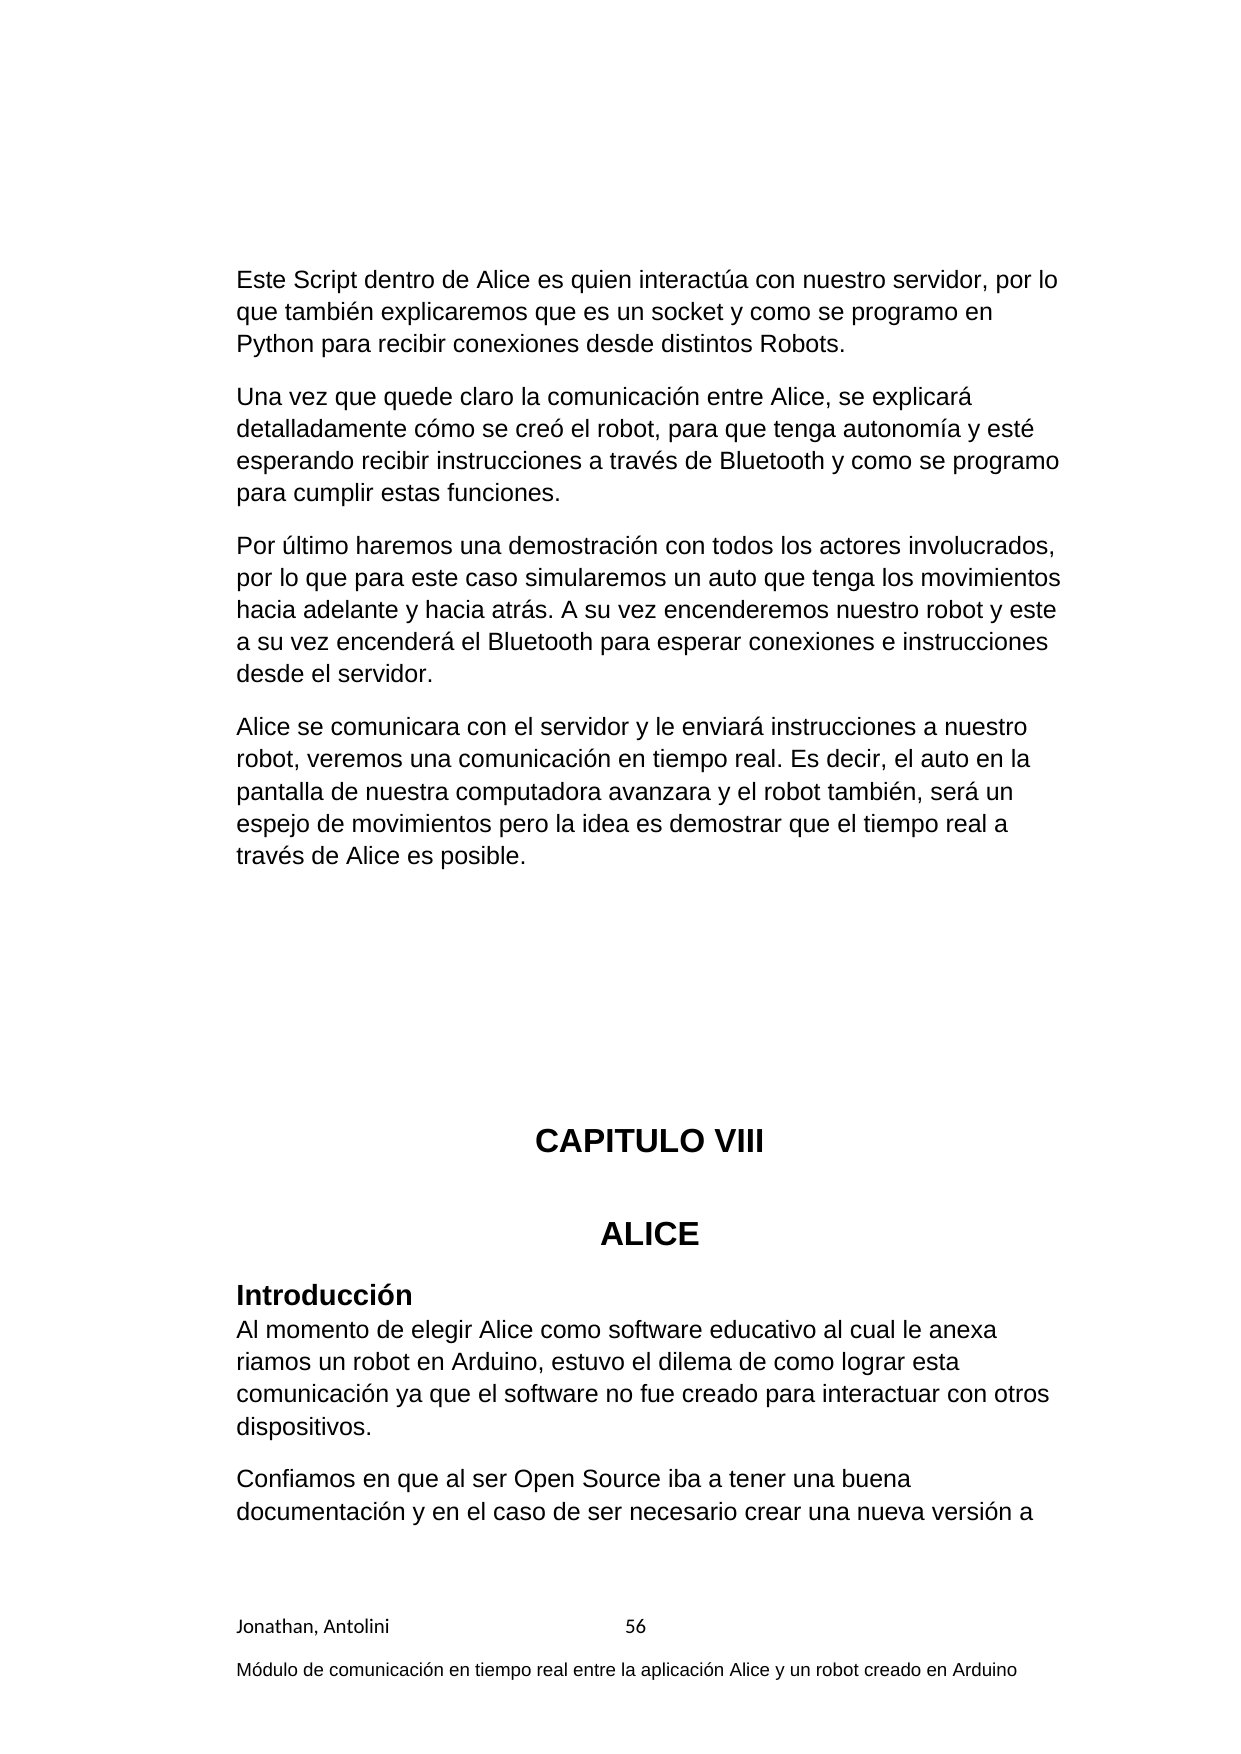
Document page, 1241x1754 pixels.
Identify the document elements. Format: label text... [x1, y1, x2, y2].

subtitle CAPITULO VIII [236, 1122, 1063, 1159]
text Una vez que quede claro la comunicación entre Alice, se explicará detalladamente cómo se creó el robot, para que tenga autonomía y esté esperando recibir instrucciones a través de Bluetooth y como se programo para cumplir estas funciones. [236, 383, 1063, 507]
subtitle Introducción [236, 1279, 1063, 1311]
text Confiamos en que al ser Open Source iba a tener una buena documentación y en el caso de ser necesario crear una nueva versión a [236, 1465, 1063, 1525]
text Este Script dentro de Alice es quien interactúa con nuestro servidor, por lo que también explicaremos que es un socket y como se programo en Python para recibir conexiones desde distintos Robots. [236, 266, 1063, 358]
text Alice se comunicara con el servidor y le enviará instrucciones a nuestro robot, veremos una comunicación en tiempo real. Es decir, el auto en la pantalla de nuestra computadora avanzara y el robot también, será un espejo de movimientos pero la idea es demostrar que el tiempo real a través de Alice es posible. [236, 713, 1063, 869]
text Por último haremos una demostración con todos los actores involucrados, por lo que para este caso simularemos un auto que tenga los movimientos hacia adelante y hacia atrás. A su vez encenderemos nuestro robot y este a su vez encenderá el Bluetooth para esperar conexiones e instrucciones desde el servidor. [236, 532, 1063, 688]
text Al momento de elegir Alice como software educativo al cual le anexa riamos un robot en Arduino, estuvo el dilema de como lograr esta comunicación ya que el software no fue creado para interactuar con otros dispositivos. [236, 1316, 1063, 1440]
subtitle ALICE [236, 1215, 1063, 1252]
